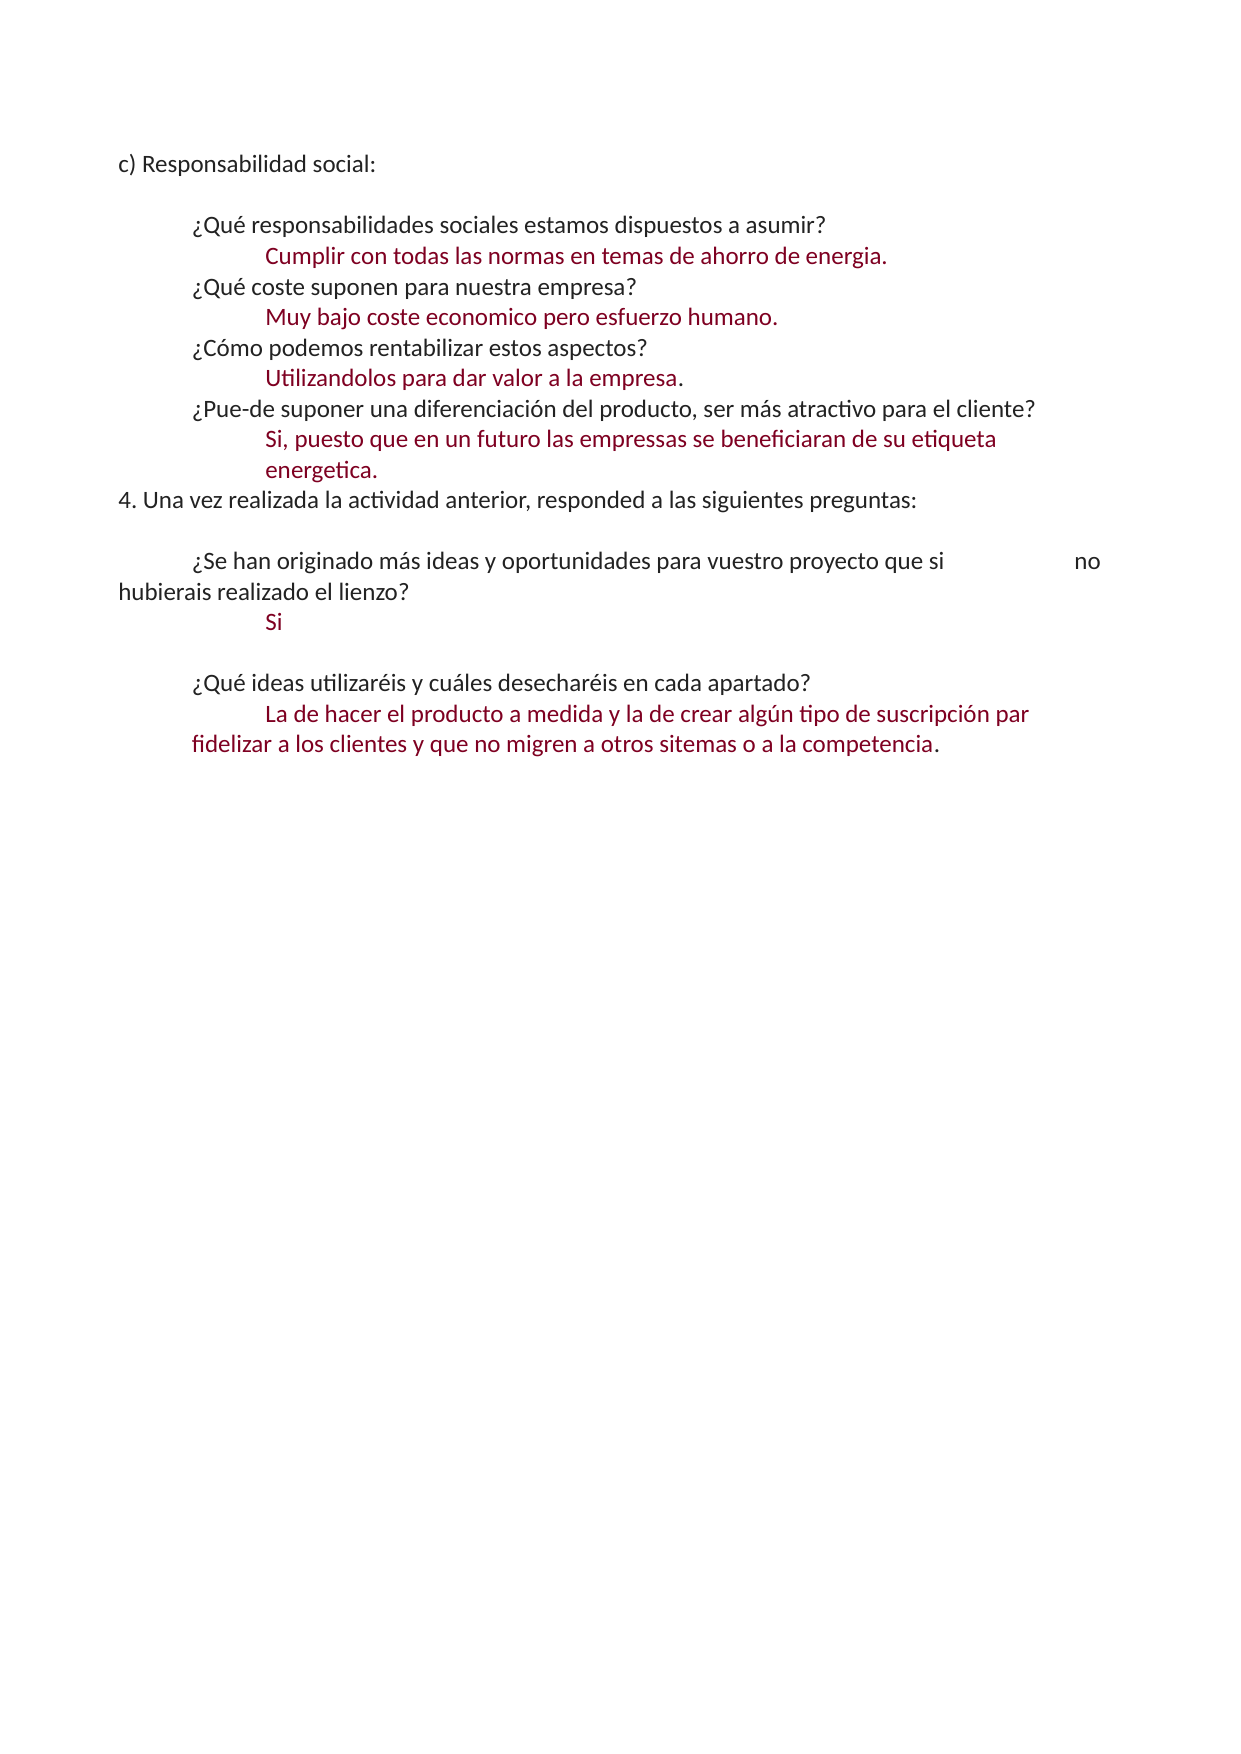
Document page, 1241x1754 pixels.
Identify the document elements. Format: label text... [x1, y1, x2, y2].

text c) Responsabilidad social: [118, 118, 1122, 179]
text ﻿﻿﻿ ¿Qué ideas utilizaréis y cuáles desecharéis en cada apartado? [118, 637, 1122, 698]
text Utilizandolos para dar valor a la empresa. [118, 362, 1122, 393]
text ﻿﻿﻿ ¿Se han originado más ideas y oportunidades para vuestro proyecto que si no hubierais realizado el lienzo? [118, 515, 1122, 606]
text Si [118, 606, 1122, 637]
text ﻿﻿ ¿Qué responsabilidades sociales estamos dispuestos a asumir? [118, 179, 1122, 240]
text ¿Pue-de suponer una diferenciación del producto, ser más atractivo para el cliente? Si, puesto que en un futuro las empressas se beneficiaran de su etiqueta energetica. 4. Una vez realizada la actividad anterior, responded a las siguientes preguntas: [118, 393, 1122, 515]
text La de hacer el producto a medida y la de crear algún tipo de suscripción par fidelizar a los clientes y que no migren a otros sitemas o a la competencia. [118, 698, 1122, 759]
text Muy bajo coste economico pero esfuerzo humano. ﻿﻿ ¿Cómo podemos rentabilizar estos aspectos? [118, 301, 1122, 362]
text Cumplir con todas las normas en temas de ahorro de energia. ﻿﻿ ¿Qué coste suponen para nuestra empresa? [118, 240, 1122, 301]
